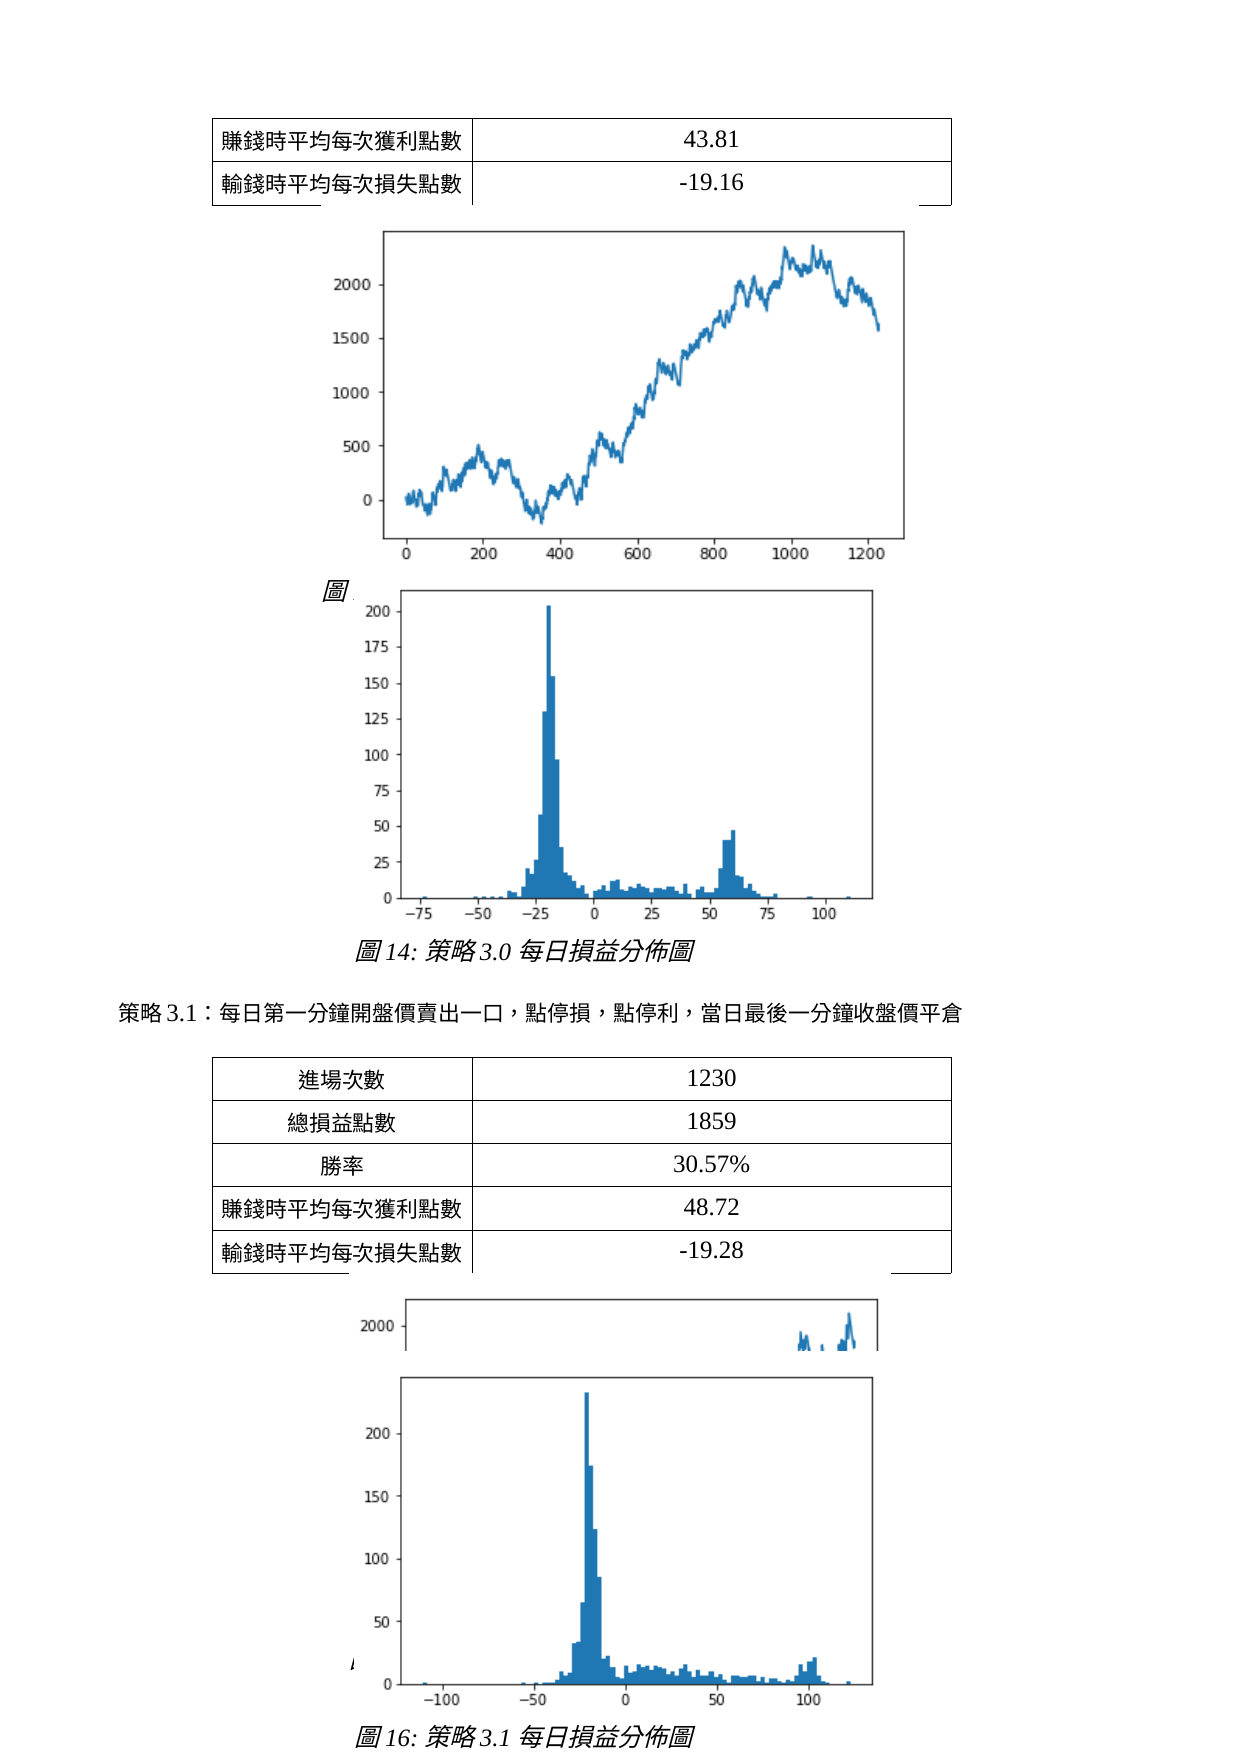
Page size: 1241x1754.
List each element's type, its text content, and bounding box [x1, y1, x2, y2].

table_cell -19.28 [473, 1231, 951, 1273]
table_cell 輸錢時平均每次損失點數 [213, 1231, 472, 1273]
table_cell 1859 [473, 1101, 951, 1143]
text 圖 14: 策略3.0 每日損益分佈圖 [354, 932, 886, 968]
table_cell 48.72 [473, 1187, 951, 1230]
table_cell 賺錢時平均每次獲利點數 [213, 1187, 472, 1230]
table_cell 勝率 [213, 1144, 472, 1186]
picture [321, 217, 919, 572]
table_cell 43.81 [473, 119, 951, 161]
text 策略3.1：每日第一分鐘開盤價賣出一口，點停損，點停利，當日最後一分鐘收盤價平倉 [118, 996, 1122, 1028]
picture [354, 577, 886, 932]
table_cell 總損益點數 [213, 1101, 472, 1143]
text 圖 13: 策略3.0 逐日累積損益圖 [886, 572, 919, 608]
table_cell -19.16 [473, 162, 951, 204]
text [354, 564, 886, 577]
table_header 進場次數 [213, 1058, 472, 1100]
text 圖 13: 策略3.0 逐日累積損益圖 [321, 572, 354, 608]
table_cell 30.57% [473, 1144, 951, 1186]
table_header 1230 [473, 1058, 951, 1100]
picture [349, 1285, 891, 1718]
table_cell 賺錢時平均每次獲利點數 [213, 119, 472, 161]
table_cell 輸錢時平均每次損失點數 [213, 162, 472, 204]
text 圖 16: 策略3.1 每日損益分佈圖 [354, 1718, 886, 1754]
